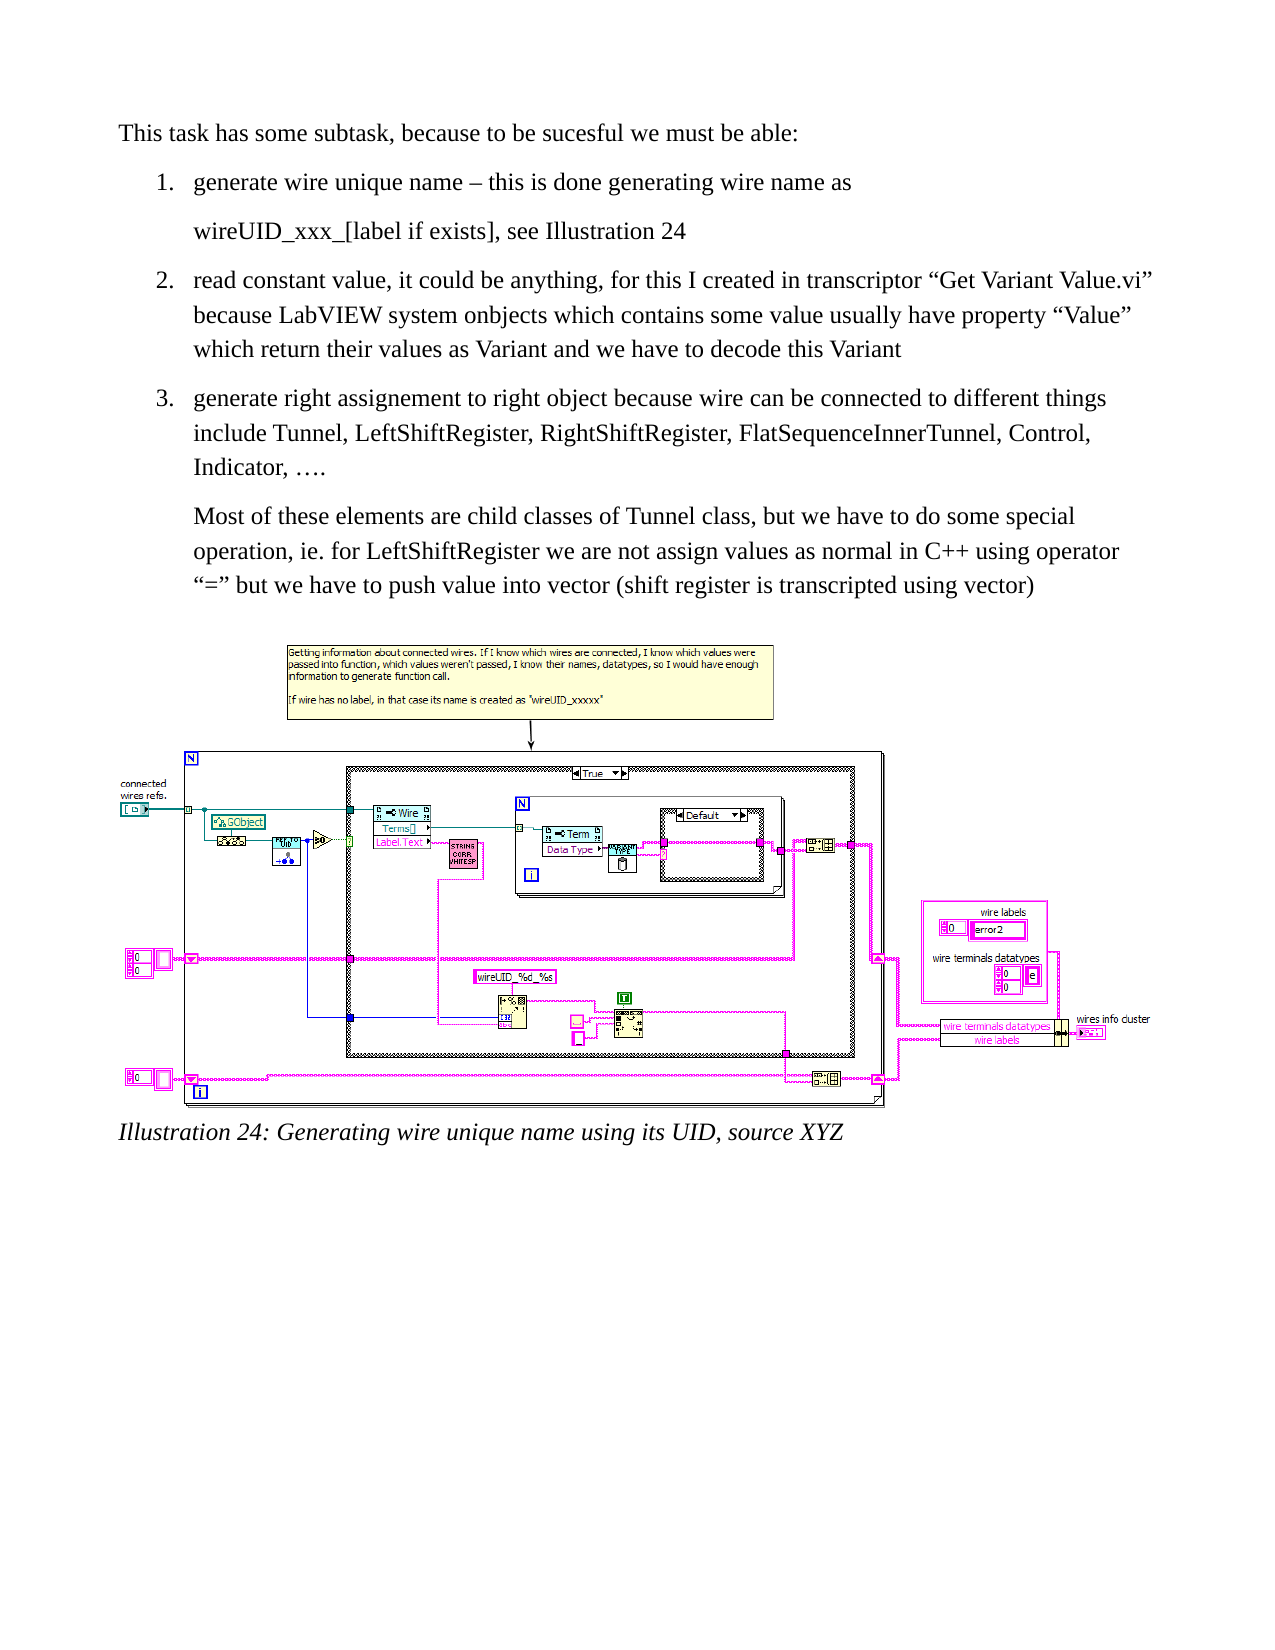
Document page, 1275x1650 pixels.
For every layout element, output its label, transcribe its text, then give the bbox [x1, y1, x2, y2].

list generate right assignement to right object because wire can be connected to different things include Tunnel, LeftShiftRegister, RightShiftRegister, FlatSequenceInnerTunnel, Control, Indicator, …. [156, 383, 1157, 481]
list Most of these elements are child classes of Tunnel class, but we have to do some special operation, ie. for LeftShiftRegister we are not assign values as normal in C++ using operator “=” but we have to push value into vector (shift register is transcripted using vector) [156, 501, 1157, 599]
list wireUID_xxx_[label if exists], see Illustration 24 [156, 216, 1157, 245]
text Illustration 24: Generating wire unique name using its UID, source XYZ [118, 1118, 1157, 1146]
list read constant value, it could be anything, for this I created in transcriptor “Get Variant Value.vi” because LabVIEW system onbjects which contains some value usually have property “Value” which return their values as Variant and we have to decode this Variant [156, 265, 1157, 363]
picture [118, 631, 1157, 1118]
list generate wire unique name – this is done generating wire name as [156, 167, 1157, 196]
text This task has some subtask, because to be sucesful we must be able: [118, 118, 1157, 147]
